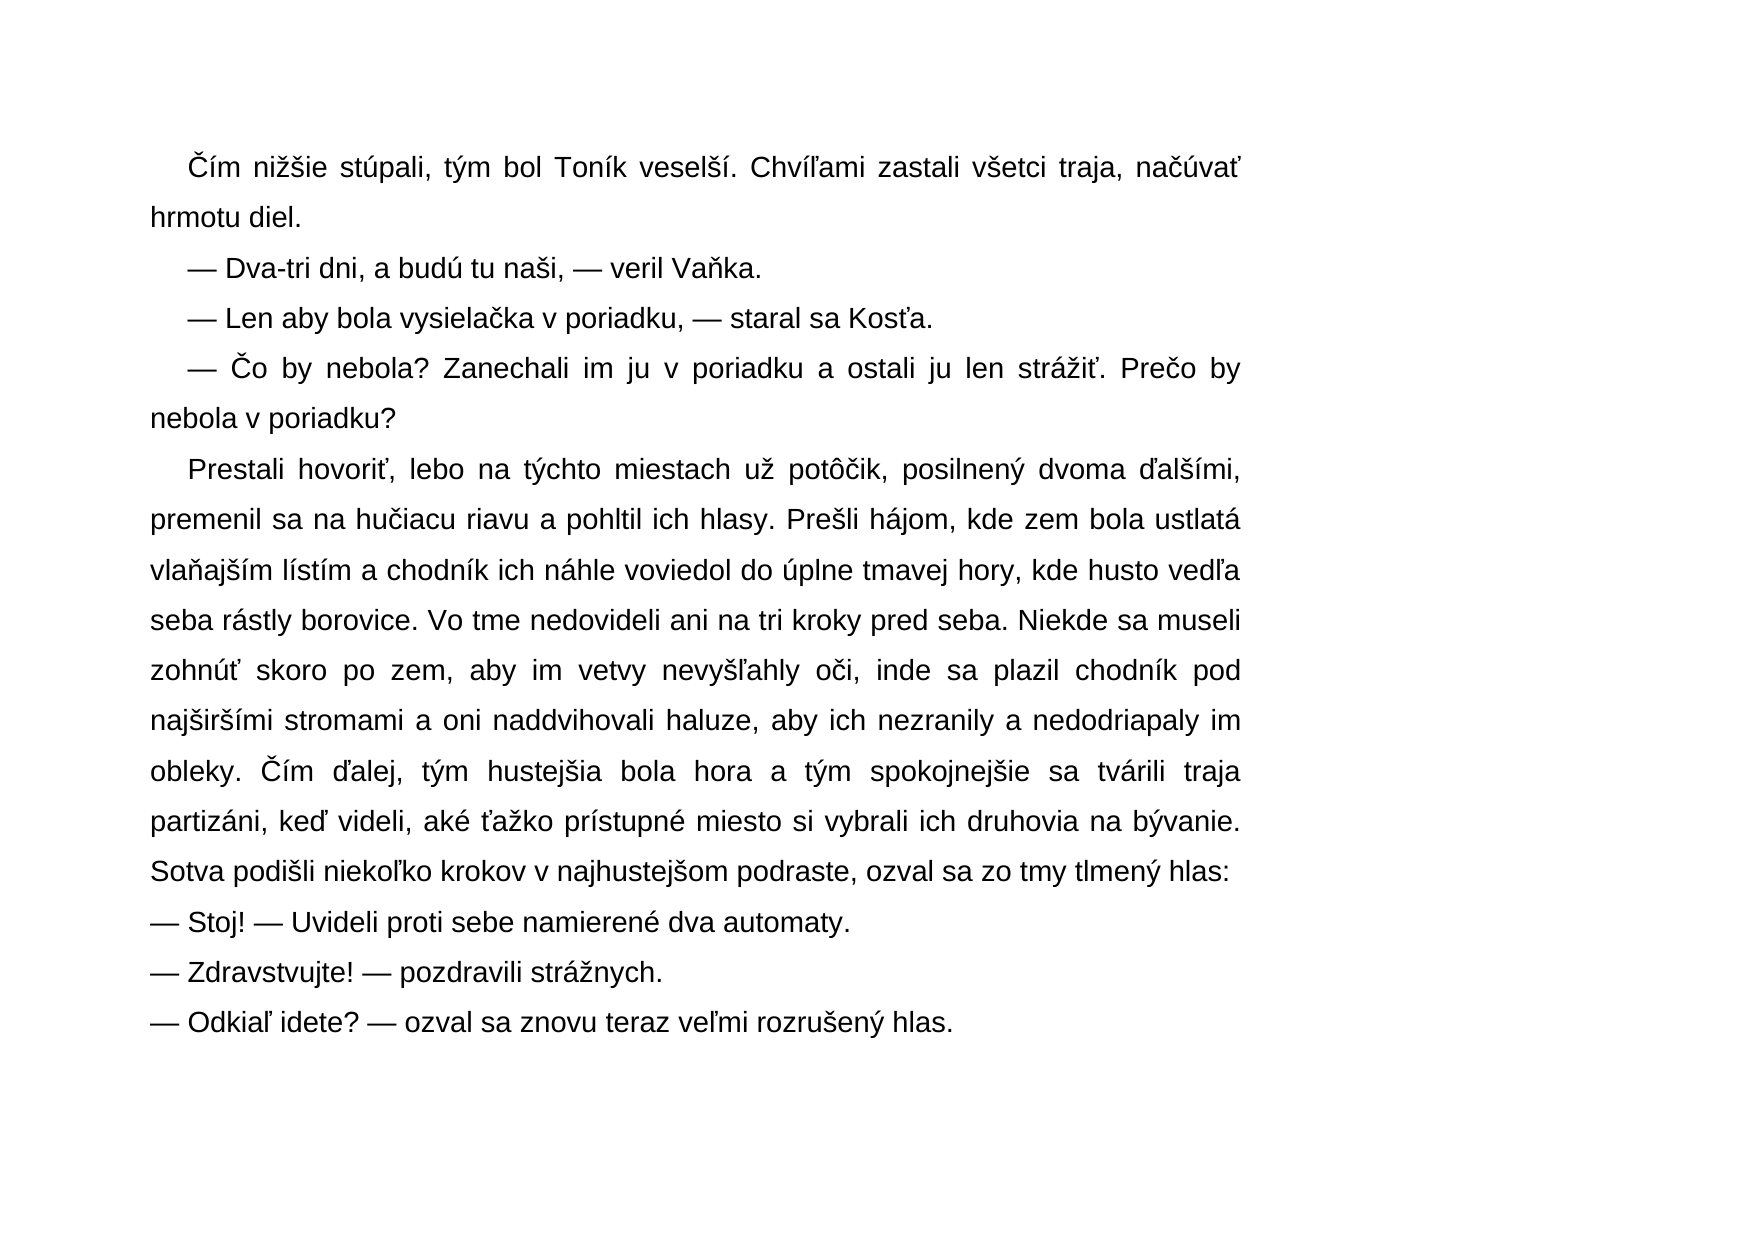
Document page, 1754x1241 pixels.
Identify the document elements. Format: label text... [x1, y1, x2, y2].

text — Zdravstvujte! — pozdravili strážnych. [150, 955, 1243, 988]
text — Stoj! — Uvideli proti sebe namierené dva automaty. [150, 905, 1243, 938]
text — Dva-tri dni, a budú tu naši, — veril Vaňka. [150, 251, 1243, 284]
text Prestali hovoriť, lebo na týchto miestach už potôčik, posilnený dvoma ďalšími, premenil sa na hučiacu riavu a pohltil ich hlasy. Prešli hájom, kde zem bola ustlatá vlaňajším lístím a chodník ich náhle voviedol do úplne tmavej hory, kde husto vedľa seba rástly borovice. Vo tme nedovideli ani na tri kroky pred seba. Niekde sa museli zohnúť skoro po zem, aby im vetvy nevyšľahly oči, inde sa plazil chodník pod najširšími stromami a oni naddvihovali haluze, aby ich nezranily a nedodriapaly im obleky. Čím ďalej, tým hustejšia bola hora a tým spokojnejšie sa tvárili traja partizáni, keď videli, aké ťažko prístupné miesto si vybrali ich druhovia na bývanie. Sotva podišli niekoľko krokov v najhustejšom podraste, ozval sa zo tmy tlmený hlas: [150, 452, 1243, 888]
text Čím nižšie stúpali, tým bol Toník veselší. Chvíľami zastali všetci traja, načúvať hrmotu diel. [150, 150, 1243, 234]
text — Čo by nebola? Zanechali im ju v poriadku a ostali ju len strážiť. Prečo by nebola v poriadku? [150, 351, 1243, 435]
text — Len aby bola vysielačka v poriadku, — staral sa Kosťa. [150, 301, 1243, 334]
text — Odkiaľ idete? — ozval sa znovu teraz veľmi rozrušený hlas. [150, 1005, 1243, 1039]
